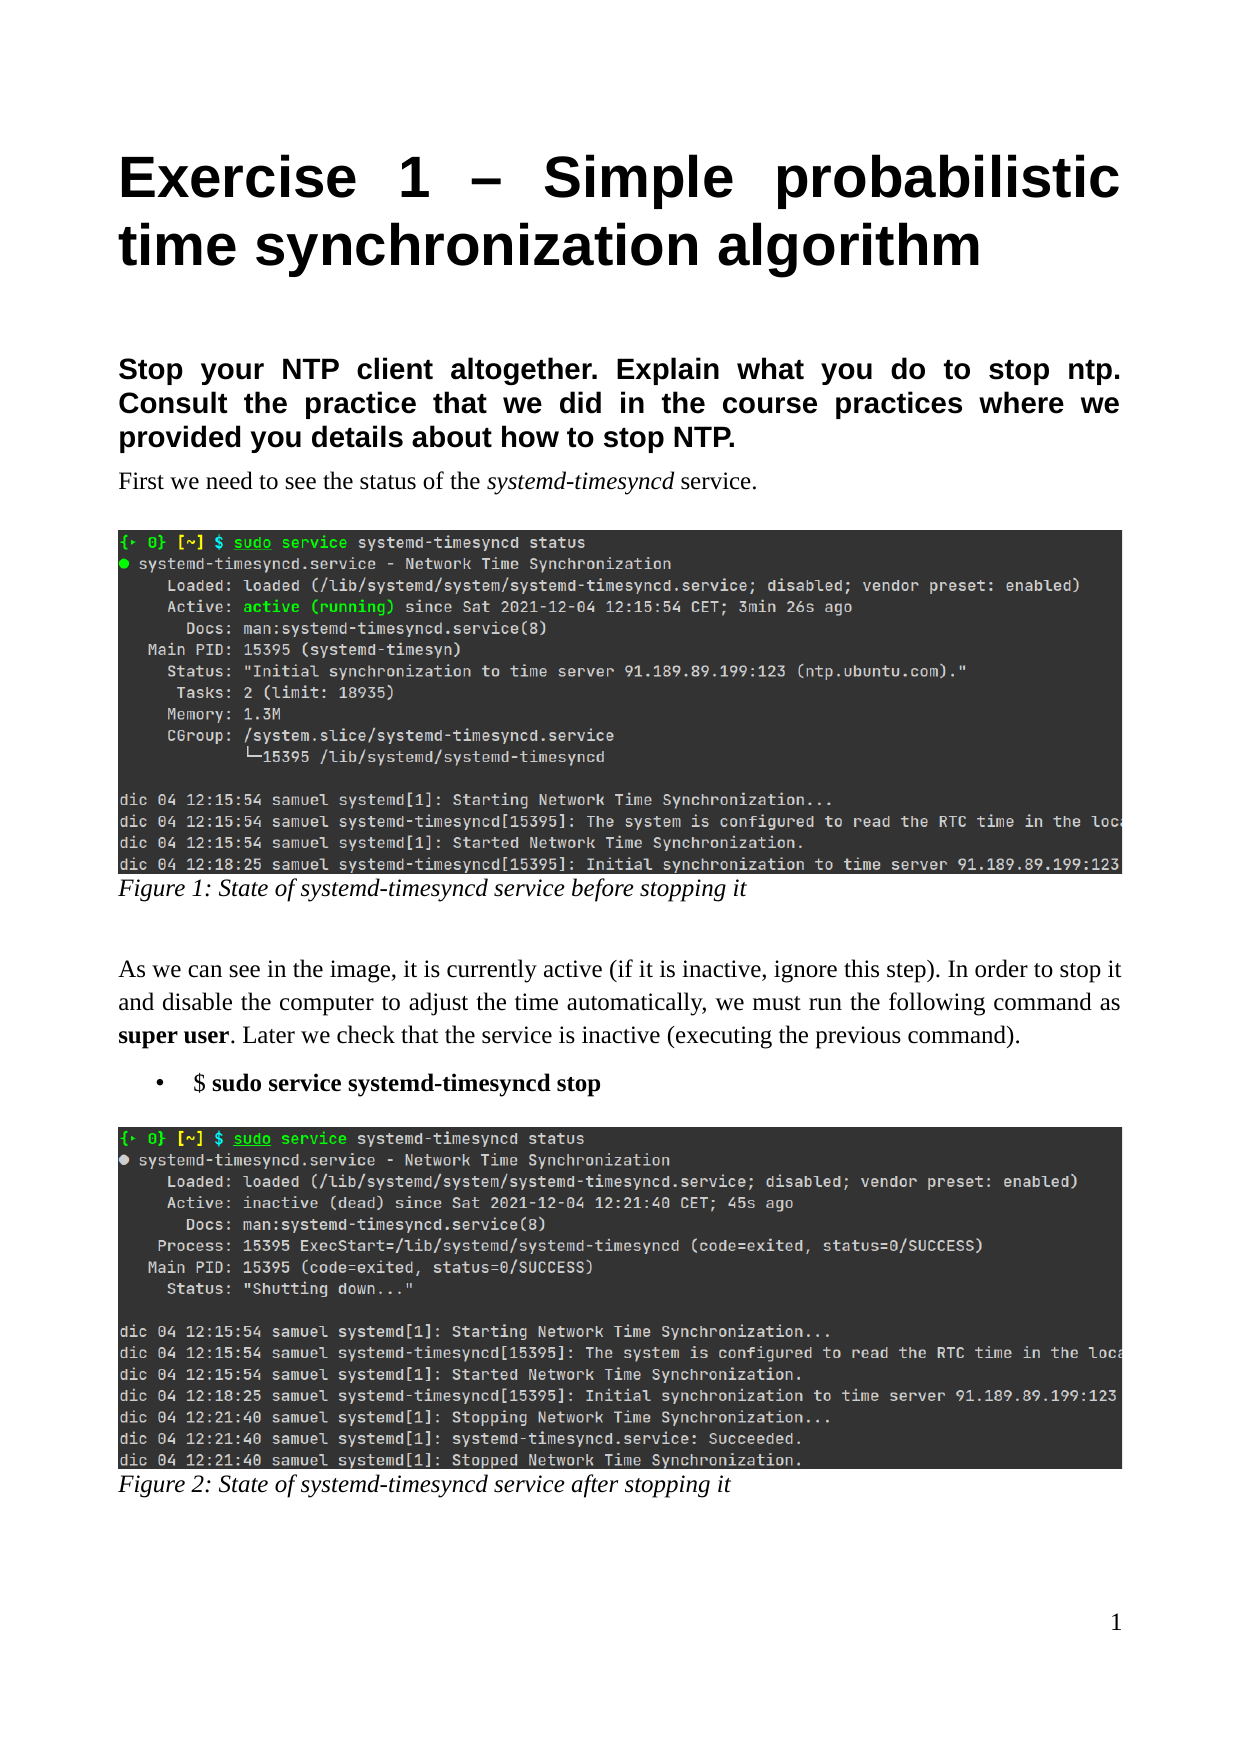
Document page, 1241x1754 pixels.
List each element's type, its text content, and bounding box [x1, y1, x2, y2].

subtitle Stop your NTP client altogether. Explain what you do to stop ntp. Consult the practice that we did in the course practices where we provided you details about how to stop NTP. [118, 352, 1122, 453]
text Figure 2: State of systemd-timesyncd service after stopping it [118, 1469, 1122, 1498]
picture [118, 530, 1123, 874]
list $ sudo service systemd-timesyncd stop [156, 1068, 1122, 1097]
text Figure 1: State of systemd-timesyncd service before stopping it [118, 874, 1122, 902]
title Exercise 1 – Simple probabilistic time synchronization algorithm [118, 143, 1122, 277]
text As we can see in the image, it is currently active (if it is inactive, ignore this step). In order to stop it and disable the computer to adjust the time automatically, we must run the following command as super user. Later we check that the service is inactive (executing the previous command). [118, 954, 1122, 1049]
text First we need to see the status of the systemd-timesyncd service. [118, 466, 1122, 494]
picture [118, 1127, 1123, 1469]
